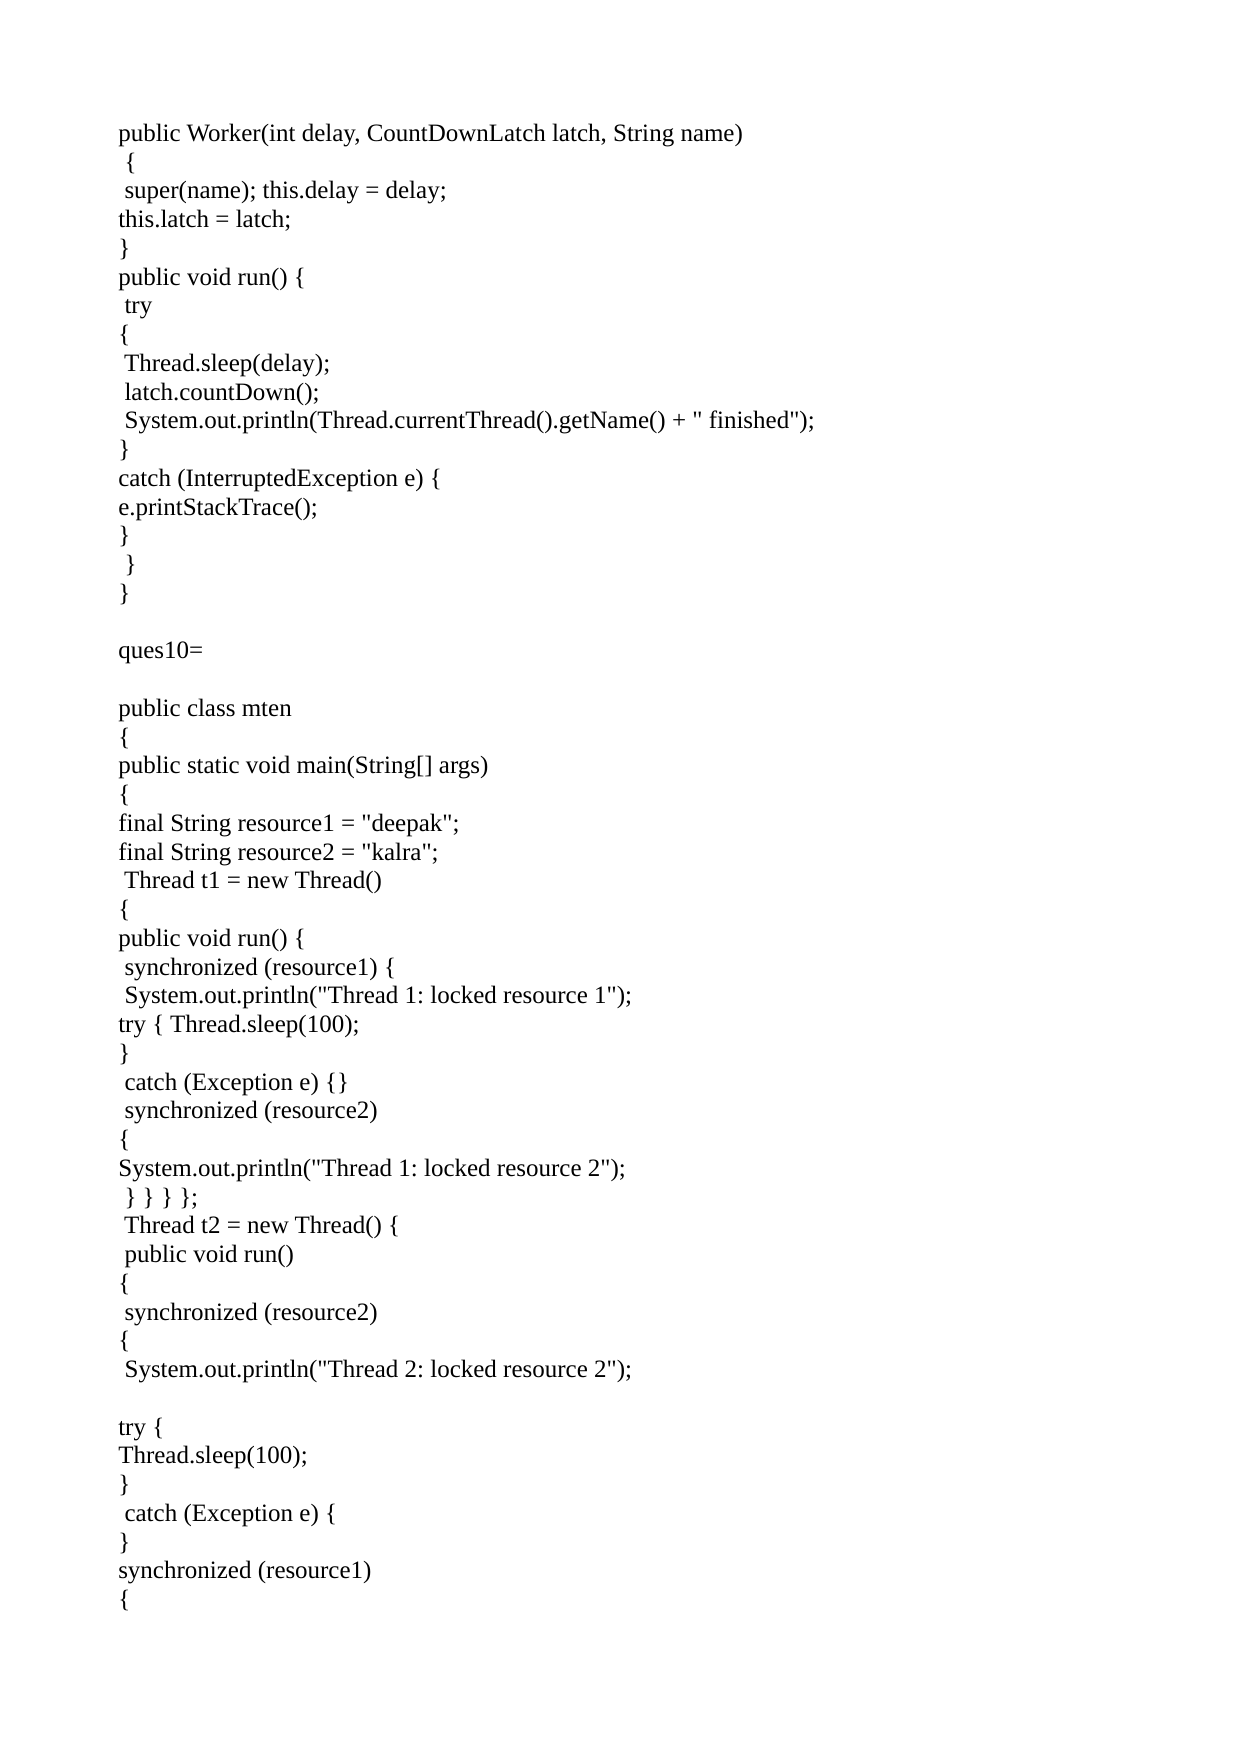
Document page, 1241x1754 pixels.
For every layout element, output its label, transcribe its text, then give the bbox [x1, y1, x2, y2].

text { [118, 1326, 1122, 1354]
text System.out.println("Thread 2: locked resource 2"); [118, 1354, 1122, 1383]
text synchronized (resource2) [118, 1297, 1122, 1326]
text Thread t1 = new Thread() [118, 866, 1122, 894]
text ques10= [118, 636, 1122, 664]
text Thread t2 = new Thread() { [118, 1211, 1122, 1239]
text public Worker(int delay, CountDownLatch latch, String name) [118, 118, 1122, 147]
text { [118, 1584, 1122, 1613]
text { [118, 722, 1122, 751]
text final String resource1 = "deepak"; [118, 808, 1122, 837]
text } [118, 578, 1122, 607]
text Thread.sleep(delay); [118, 348, 1122, 377]
text catch (Exception e) { [118, 1498, 1122, 1527]
text } } } }; [118, 1182, 1122, 1211]
text } [118, 233, 1122, 262]
text } [118, 1527, 1122, 1556]
text System.out.println(Thread.currentThread().getName() + " finished"); [118, 406, 1122, 434]
text super(name); this.delay = delay; [118, 176, 1122, 204]
text { [118, 779, 1122, 808]
text Thread.sleep(100); [118, 1441, 1122, 1469]
text } [118, 521, 1122, 549]
text public void run() { [118, 262, 1122, 291]
text { [118, 319, 1122, 348]
text try { [118, 1412, 1122, 1441]
text latch.countDown(); [118, 377, 1122, 406]
text catch (Exception e) {} [118, 1067, 1122, 1096]
text try [118, 291, 1122, 319]
text } [118, 1038, 1122, 1067]
text final String resource2 = "kalra"; [118, 837, 1122, 866]
text } [118, 1469, 1122, 1498]
text System.out.println("Thread 1: locked resource 2"); [118, 1153, 1122, 1182]
text System.out.println("Thread 1: locked resource 1"); [118, 981, 1122, 1009]
text synchronized (resource1) { [118, 952, 1122, 981]
text catch (InterruptedException e) { [118, 463, 1122, 492]
text public class mten [118, 693, 1122, 722]
text synchronized (resource1) [118, 1556, 1122, 1584]
text try { Thread.sleep(100); [118, 1009, 1122, 1038]
text public static void main(String[] args) [118, 751, 1122, 779]
text public void run() [118, 1239, 1122, 1268]
text { [118, 1268, 1122, 1297]
text { [118, 894, 1122, 923]
text } [118, 549, 1122, 578]
text } [118, 434, 1122, 463]
text public void run() { [118, 923, 1122, 952]
text synchronized (resource2) [118, 1096, 1122, 1124]
text this.latch = latch; [118, 204, 1122, 233]
text { [118, 1124, 1122, 1153]
text { [118, 147, 1122, 176]
text e.printStackTrace(); [118, 492, 1122, 521]
